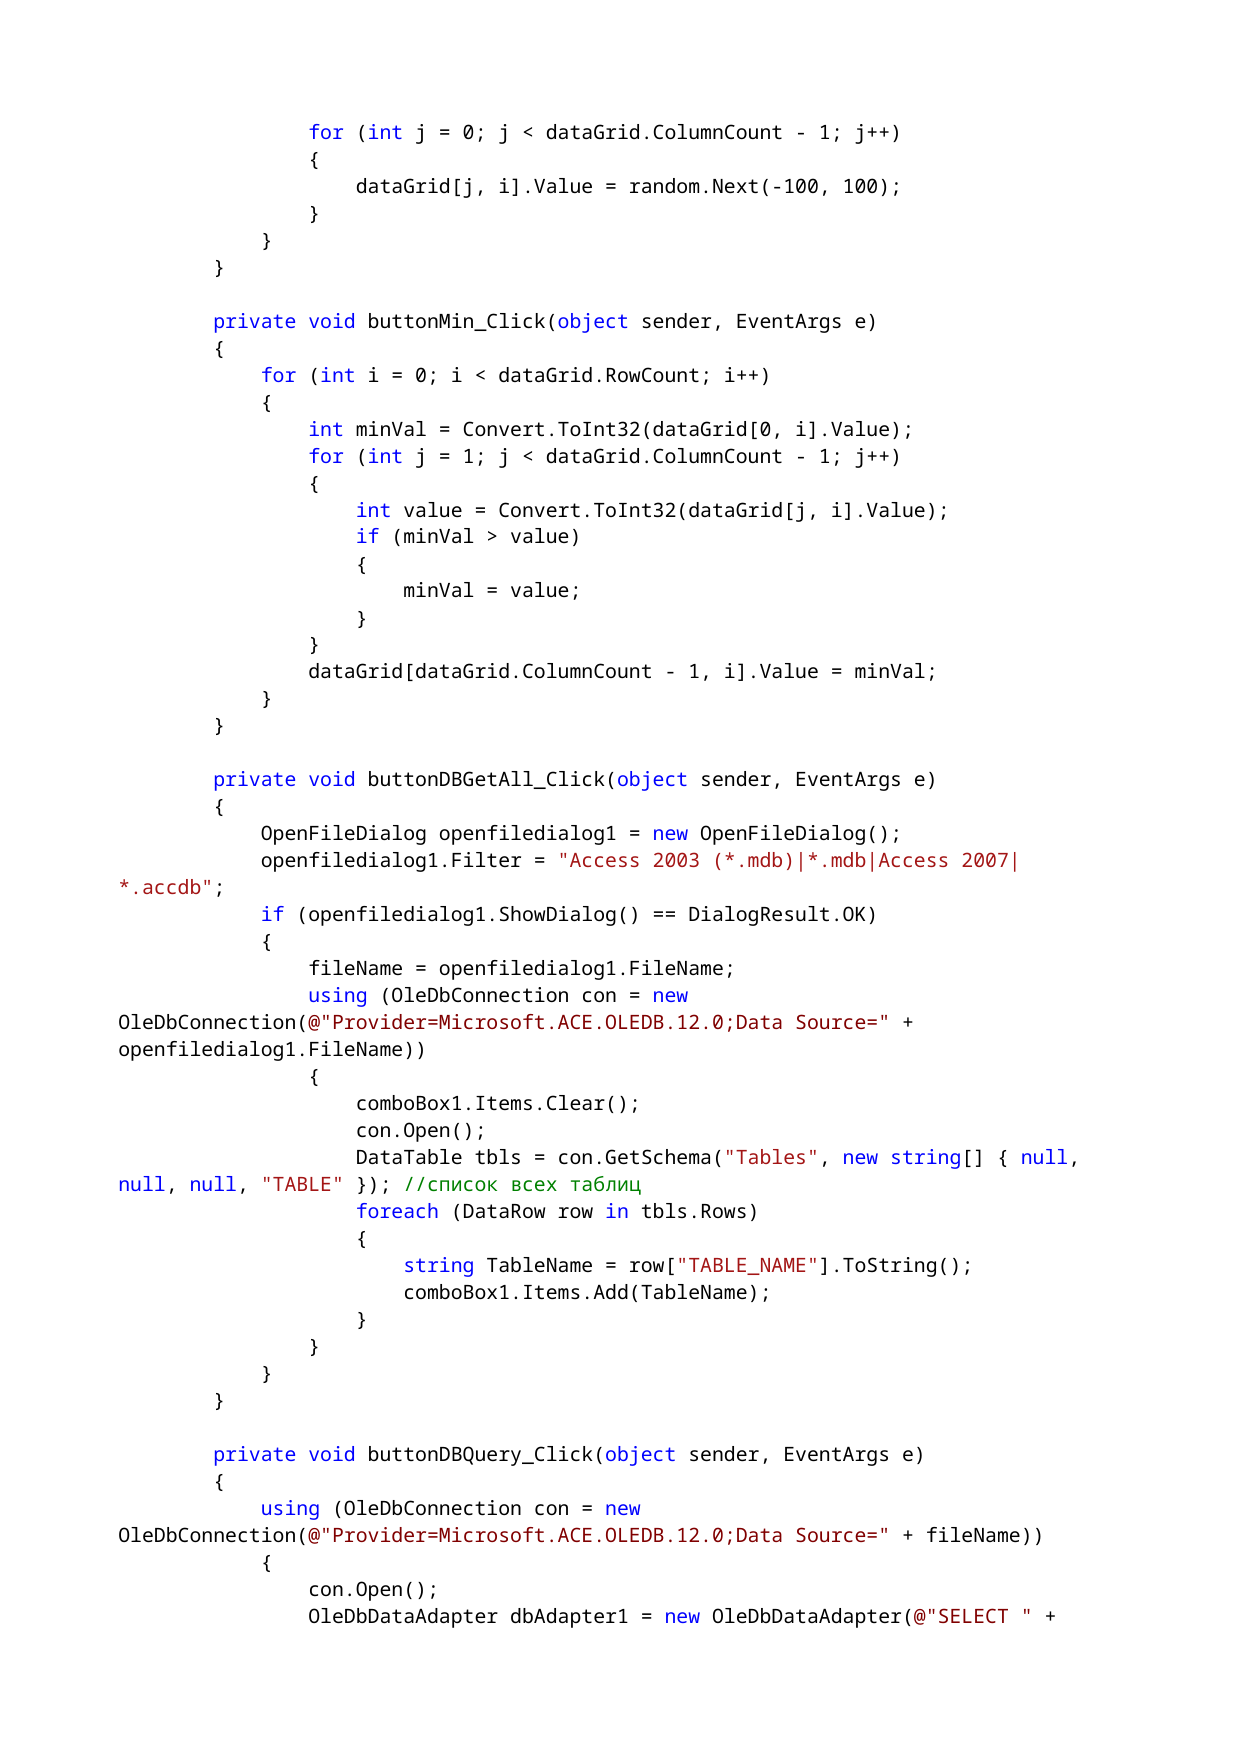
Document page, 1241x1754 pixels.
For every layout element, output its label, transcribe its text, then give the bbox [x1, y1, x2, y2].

text { [118, 793, 1122, 819]
text } [118, 199, 1122, 226]
text } [118, 1359, 1122, 1386]
text } [118, 685, 1122, 712]
text dataGrid[j, i].Value = random.Next(-100, 100); [118, 172, 1122, 199]
text for (int j = 1; j < dataGrid.ColumnCount - 1; j++) [118, 442, 1122, 469]
text foreach (DataRow row in tbls.Rows) [118, 1197, 1122, 1224]
text private void buttonDBQuery_Click(object sender, EventArgs e) [118, 1440, 1122, 1467]
text int minVal = Convert.ToInt32(dataGrid[0, i].Value); [118, 415, 1122, 442]
text } [118, 1305, 1122, 1332]
text if (openfiledialog1.ShowDialog() == DialogResult.OK) [118, 901, 1122, 927]
text { [118, 334, 1122, 361]
text for (int j = 0; j < dataGrid.ColumnCount - 1; j++) [118, 118, 1122, 145]
text minVal = value; [118, 577, 1122, 604]
text using (OleDbConnection con = new OleDbConnection(@"Provider=Microsoft.ACE.OLEDB.12.0;Data Source=" + openfiledialog1.FileName)) [118, 981, 1122, 1062]
text } [118, 631, 1122, 658]
text { [118, 1224, 1122, 1251]
text } [118, 1386, 1122, 1413]
text string TableName = row["TABLE_NAME"].ToString(); [118, 1251, 1122, 1278]
text { [118, 1548, 1122, 1575]
text comboBox1.Items.Add(TableName); [118, 1278, 1122, 1305]
text OpenFileDialog openfiledialog1 = new OpenFileDialog(); [118, 819, 1122, 847]
text using (OleDbConnection con = new OleDbConnection(@"Provider=Microsoft.ACE.OLEDB.12.0;Data Source=" + fileName)) [118, 1494, 1122, 1548]
text DataTable tbls = con.GetSchema("Tables", new string[] { null, null, null, "TABLE" }); //список всех таблиц [118, 1143, 1122, 1197]
text } [118, 1332, 1122, 1359]
text { [118, 145, 1122, 172]
text private void buttonMin_Click(object sender, EventArgs e) [118, 307, 1122, 334]
text fileName = openfiledialog1.FileName; [118, 954, 1122, 981]
text { [118, 469, 1122, 496]
text } [118, 253, 1122, 280]
text { [118, 550, 1122, 577]
text if (minVal > value) [118, 523, 1122, 550]
text con.Open(); [118, 1575, 1122, 1602]
text { [118, 1062, 1122, 1089]
text private void buttonDBGetAll_Click(object sender, EventArgs e) [118, 766, 1122, 793]
text } [118, 712, 1122, 739]
text { [118, 927, 1122, 954]
text comboBox1.Items.Clear(); [118, 1089, 1122, 1116]
text for (int i = 0; i < dataGrid.RowCount; i++) [118, 361, 1122, 388]
text { [118, 388, 1122, 415]
text } [118, 604, 1122, 631]
text con.Open(); [118, 1116, 1122, 1143]
text int value = Convert.ToInt32(dataGrid[j, i].Value); [118, 496, 1122, 523]
text } [118, 226, 1122, 253]
text OleDbDataAdapter dbAdapter1 = new OleDbDataAdapter(@"SELECT " + [118, 1602, 1122, 1629]
text { [118, 1467, 1122, 1494]
text dataGrid[dataGrid.ColumnCount - 1, i].Value = minVal; [118, 658, 1122, 685]
text openfiledialog1.Filter = "Access 2003 (*.mdb)|*.mdb|Access 2007|*.accdb"; [118, 847, 1122, 901]
